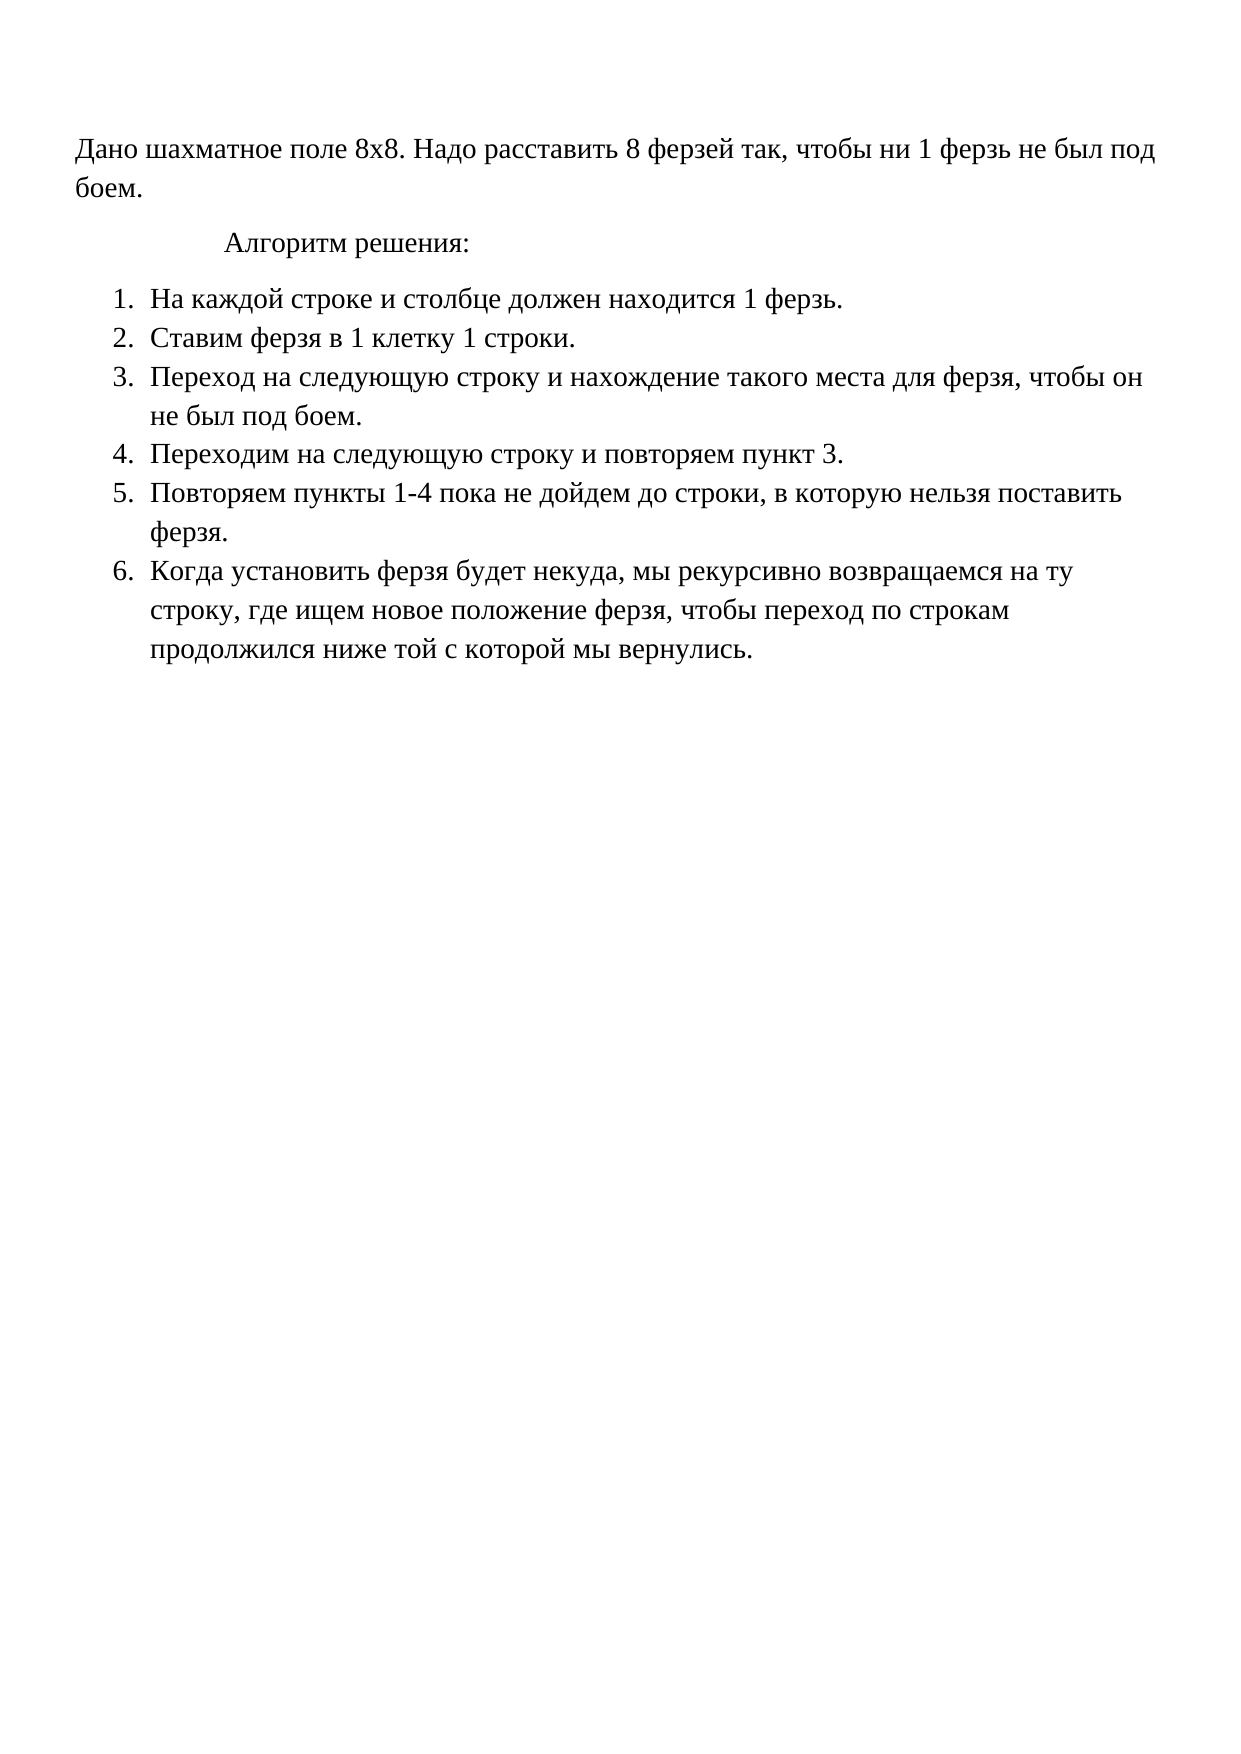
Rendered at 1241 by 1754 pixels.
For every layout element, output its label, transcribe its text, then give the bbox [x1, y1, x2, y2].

list Переход на следующую строку и нахождение такого места для ферзя, чтобы он не был под боем. [112, 359, 1165, 431]
list На каждой строке и столбце должен находится 1 ферзь. [112, 281, 1165, 314]
list Ставим ферзя в 1 клетку 1 строки. [112, 320, 1165, 353]
text Алгоритм решения: [150, 226, 1165, 259]
text Дано шахматное поле 8х8. Надо расставить 8 ферзей так, чтобы ни 1 ферзь не был под боем. [75, 131, 1165, 203]
list Повторяем пункты 1-4 пока не дойдем до строки, в которую нельзя поставить ферзя. [112, 475, 1165, 548]
list Переходим на следующую строку и повторяем пункт 3. [112, 436, 1165, 470]
list Когда установить ферзя будет некуда, мы рекурсивно возвращаемся на ту строку, где ищем новое положение ферзя, чтобы переход по строкам продолжился ниже той с которой мы вернулись. [112, 553, 1165, 664]
